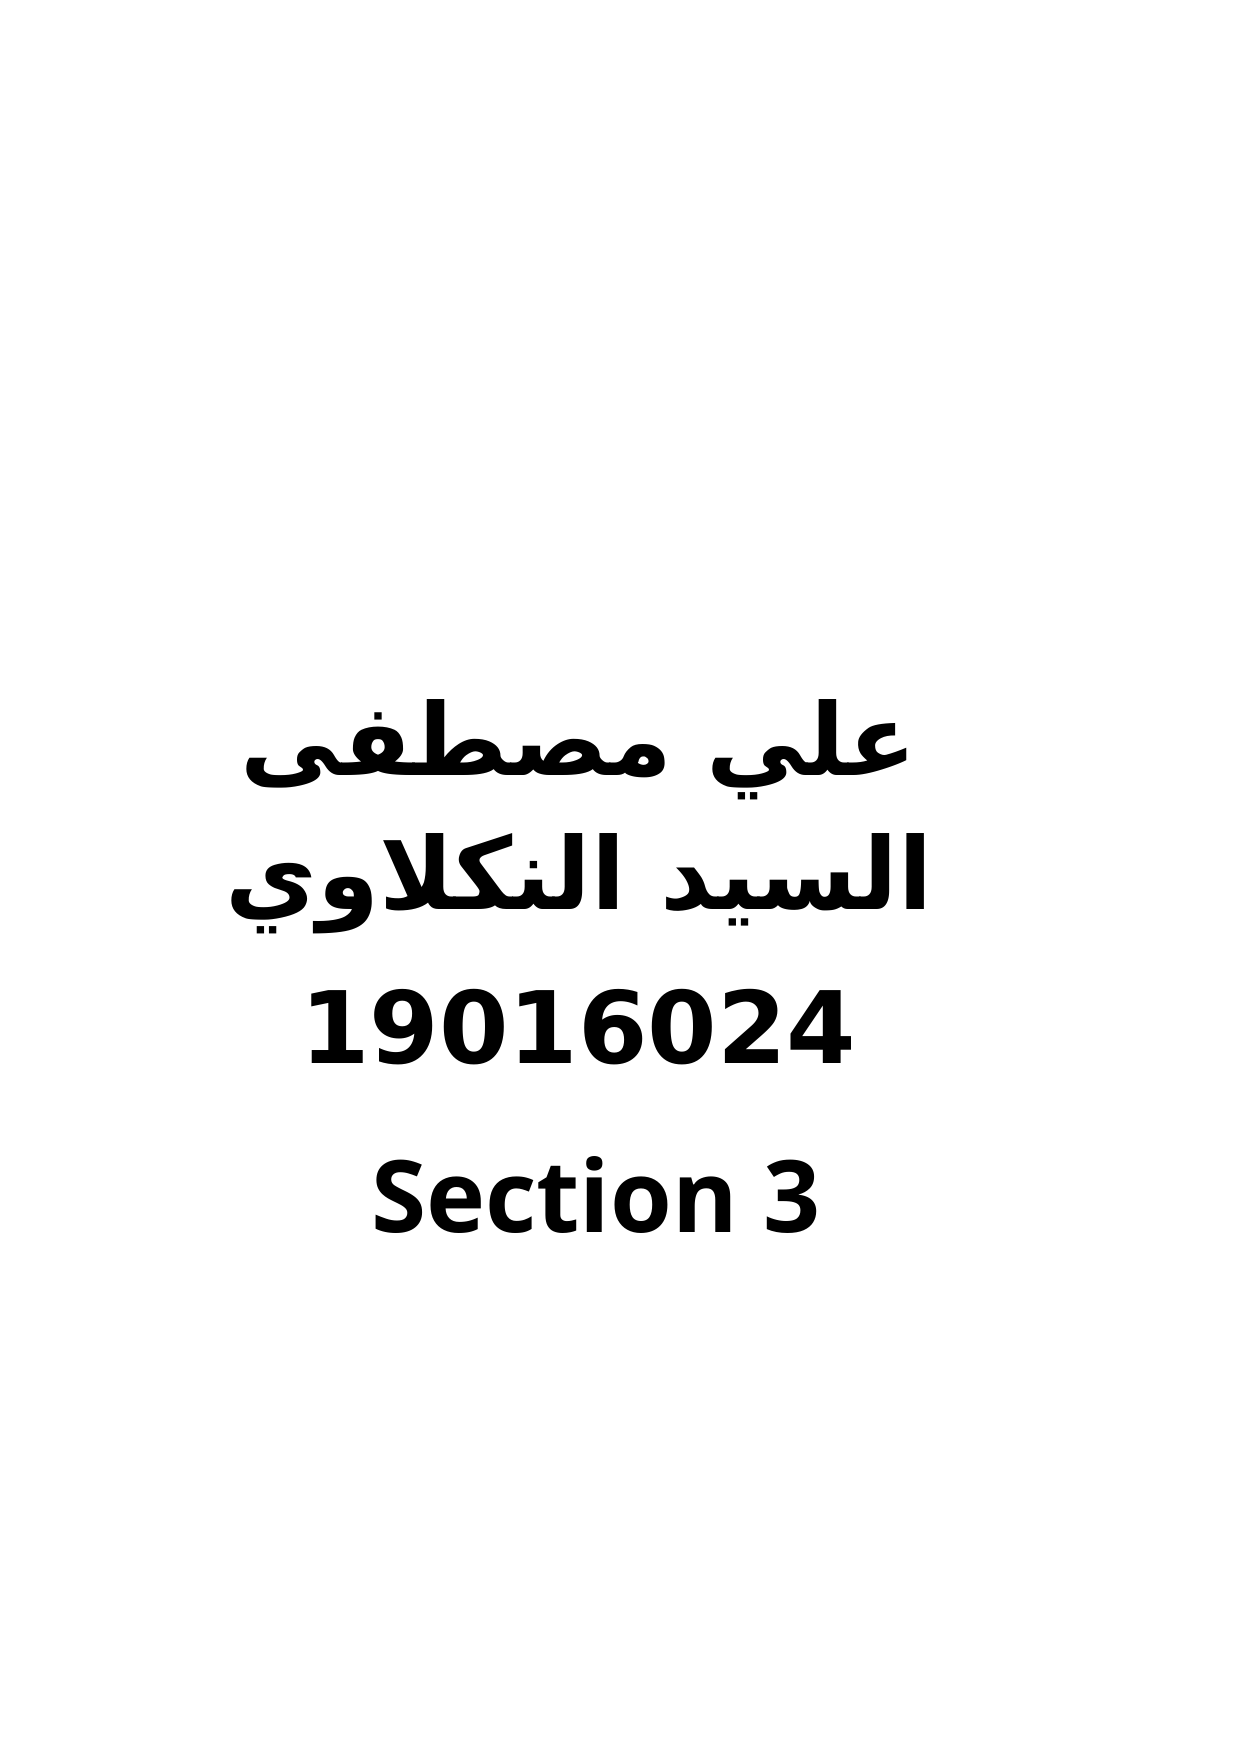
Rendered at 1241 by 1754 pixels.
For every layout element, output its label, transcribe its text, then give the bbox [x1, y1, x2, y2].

text علي مصطفى السيد النكلاوي [105, 682, 1053, 933]
text 19016024 [105, 971, 1053, 1087]
text Section 3 [105, 1126, 1053, 1262]
